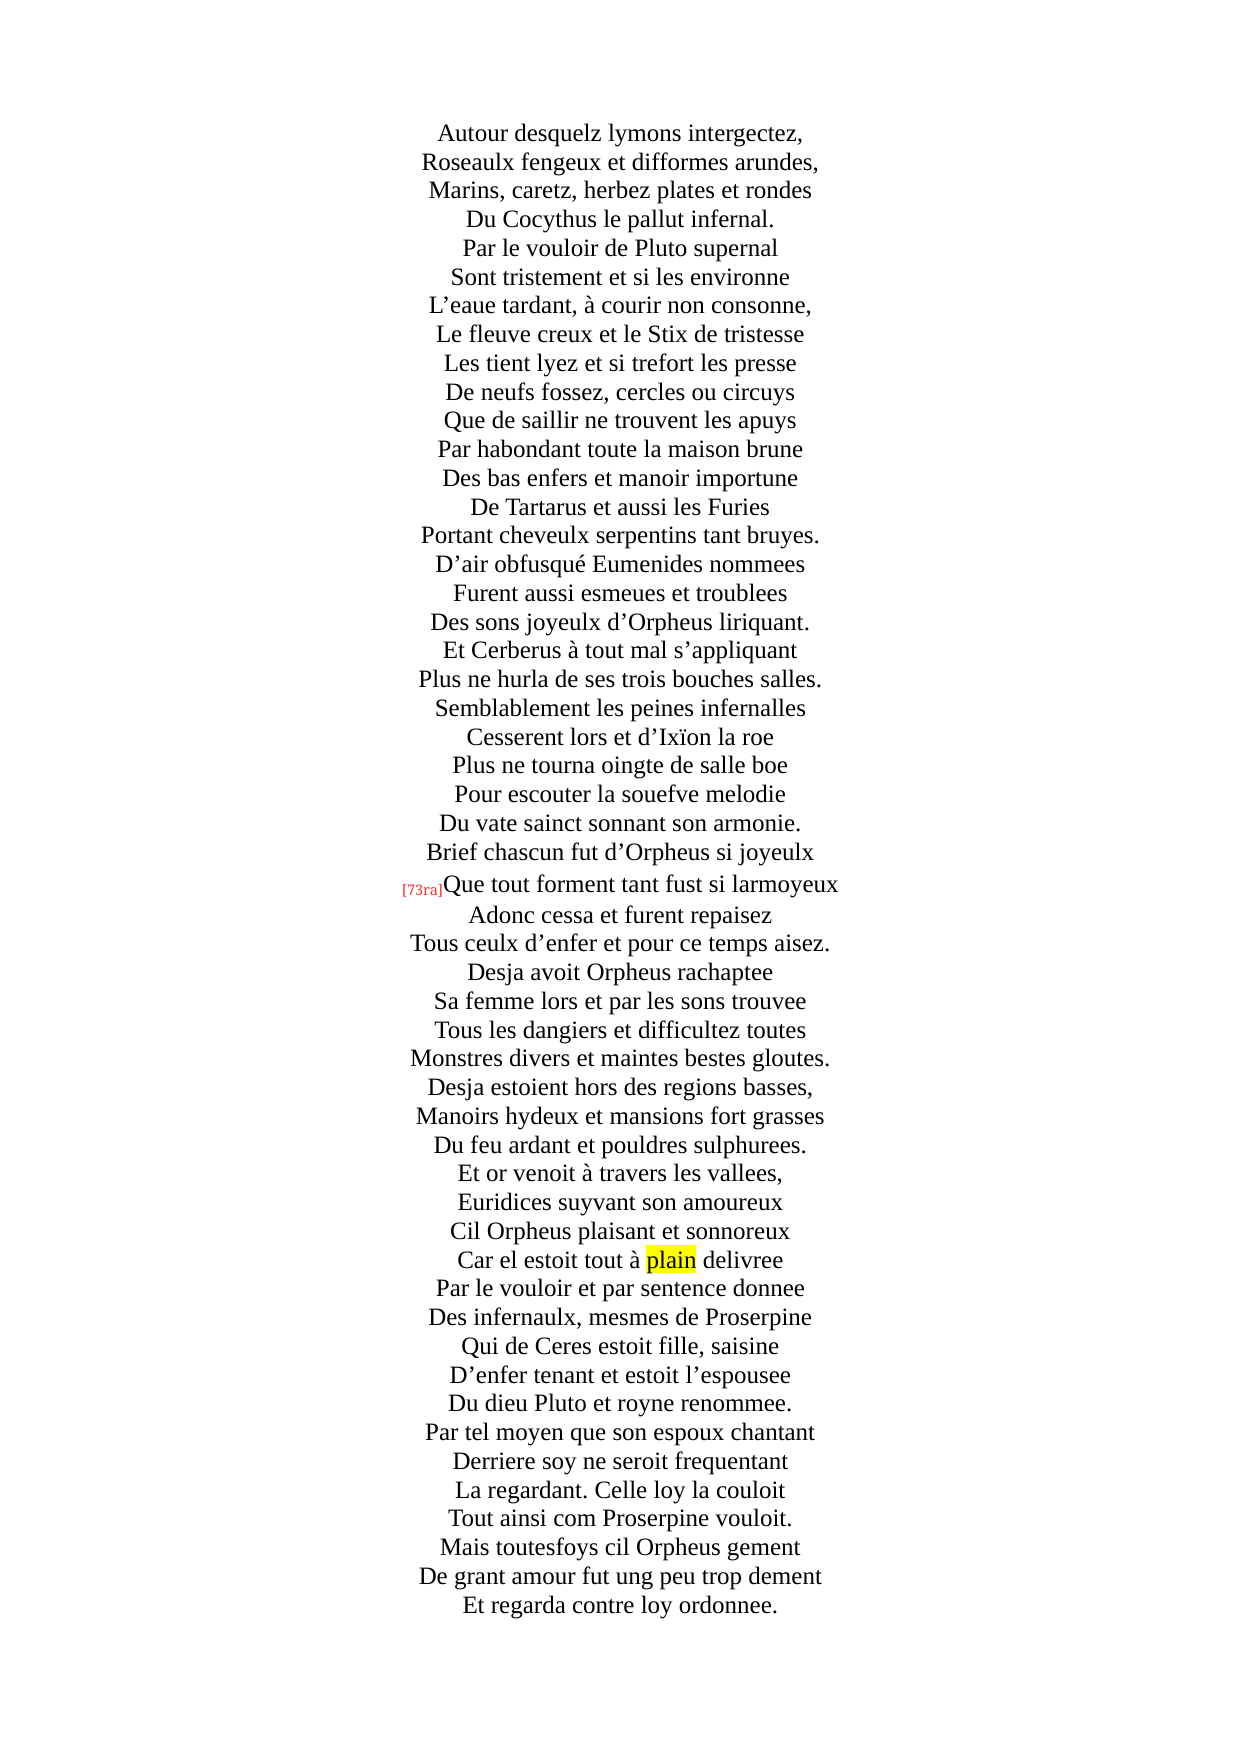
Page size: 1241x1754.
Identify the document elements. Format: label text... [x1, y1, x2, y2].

text Et or venoit à travers les vallees, [118, 1158, 1122, 1187]
text Monstres divers et maintes bestes gloutes. [118, 1043, 1122, 1072]
text Adonc cessa et furent repaisez [118, 900, 1122, 928]
text Du feu ardant et pouldres sulphurees. [118, 1130, 1122, 1158]
text De neufs fossez, cercles ou circuys [118, 377, 1122, 406]
text Tous ceulx d’enfer et pour ce temps aisez. [118, 928, 1122, 957]
text Cil Orpheus plaisant et sonnoreux [118, 1216, 1122, 1245]
text Tout ainsi com Proserpine vouloit. [118, 1503, 1122, 1532]
text Manoirs hydeux et mansions fort grasses [118, 1101, 1122, 1130]
text Du Cocythus le pallut infernal. [118, 204, 1122, 233]
text D’enfer tenant et estoit l’espousee [118, 1360, 1122, 1388]
text Le fleuve creux et le Stix de tristesse [118, 319, 1122, 348]
text Sa femme lors et par les sons trouvee [118, 986, 1122, 1015]
text Autour desquelz lymons intergectez, [118, 118, 1122, 147]
text Plus ne tourna oingte de salle boe [118, 751, 1122, 779]
text Semblablement les peines infernalles [118, 693, 1122, 722]
text [73ra]Que tout forment tant fust si larmoyeux [118, 866, 1122, 900]
text La regardant. Celle loy la couloit [118, 1475, 1122, 1503]
text Et regarda contre loy ordonnee. [118, 1590, 1122, 1618]
text Desja estoient hors des regions basses, [118, 1072, 1122, 1101]
text Tous les dangiers et difficultez toutes [118, 1015, 1122, 1043]
text Que de saillir ne trouvent les apuys [118, 406, 1122, 434]
text Qui de Ceres estoit fille, saisine [118, 1331, 1122, 1360]
text Car el estoit tout à plain delivree [118, 1245, 1122, 1273]
text D’air obfusqué Eumenides nommees [118, 549, 1122, 578]
text Roseaulx fengeux et difformes arundes, [118, 147, 1122, 176]
text Du dieu Pluto et royne renommee. [118, 1388, 1122, 1417]
text Brief chascun fut d’Orpheus si joyeulx [118, 837, 1122, 866]
text Du vate sainct sonnant son armonie. [118, 808, 1122, 837]
text Desja avoit Orpheus rachaptee [118, 957, 1122, 986]
text Par habondant toute la maison brune [118, 434, 1122, 463]
text Derriere soy ne seroit frequentant [118, 1446, 1122, 1475]
text De Tartarus et aussi les Furies [118, 492, 1122, 521]
text Des infernaulx, mesmes de Proserpine [118, 1302, 1122, 1331]
text L’eaue tardant, à courir non consonne, [118, 291, 1122, 319]
text Portant cheveulx serpentins tant bruyes. [118, 521, 1122, 549]
text Pour escouter la souefve melodie [118, 779, 1122, 808]
text Les tient lyez et si trefort les presse [118, 348, 1122, 377]
text Furent aussi esmeues et troublees [118, 578, 1122, 607]
text Par le vouloir de Pluto supernal [118, 233, 1122, 262]
text Et Cerberus à tout mal s’appliquant [118, 636, 1122, 664]
text Des sons joyeulx d’Orpheus liriquant. [118, 607, 1122, 636]
text Cesserent lors et d’Ixïon la roe [118, 722, 1122, 751]
text De grant amour fut ung peu trop dement [118, 1561, 1122, 1590]
text Par le vouloir et par sentence donnee [118, 1273, 1122, 1302]
text Plus ne hurla de ses trois bouches salles. [118, 664, 1122, 693]
text Euridices suyvant son amoureux [118, 1187, 1122, 1216]
text Par tel moyen que son espoux chantant [118, 1417, 1122, 1446]
text Sont tristement et si les environne [118, 262, 1122, 291]
text Des bas enfers et manoir importune [118, 463, 1122, 492]
text Mais toutesfoys cil Orpheus gement [118, 1532, 1122, 1561]
text Marins, caretz, herbez plates et rondes [118, 176, 1122, 204]
